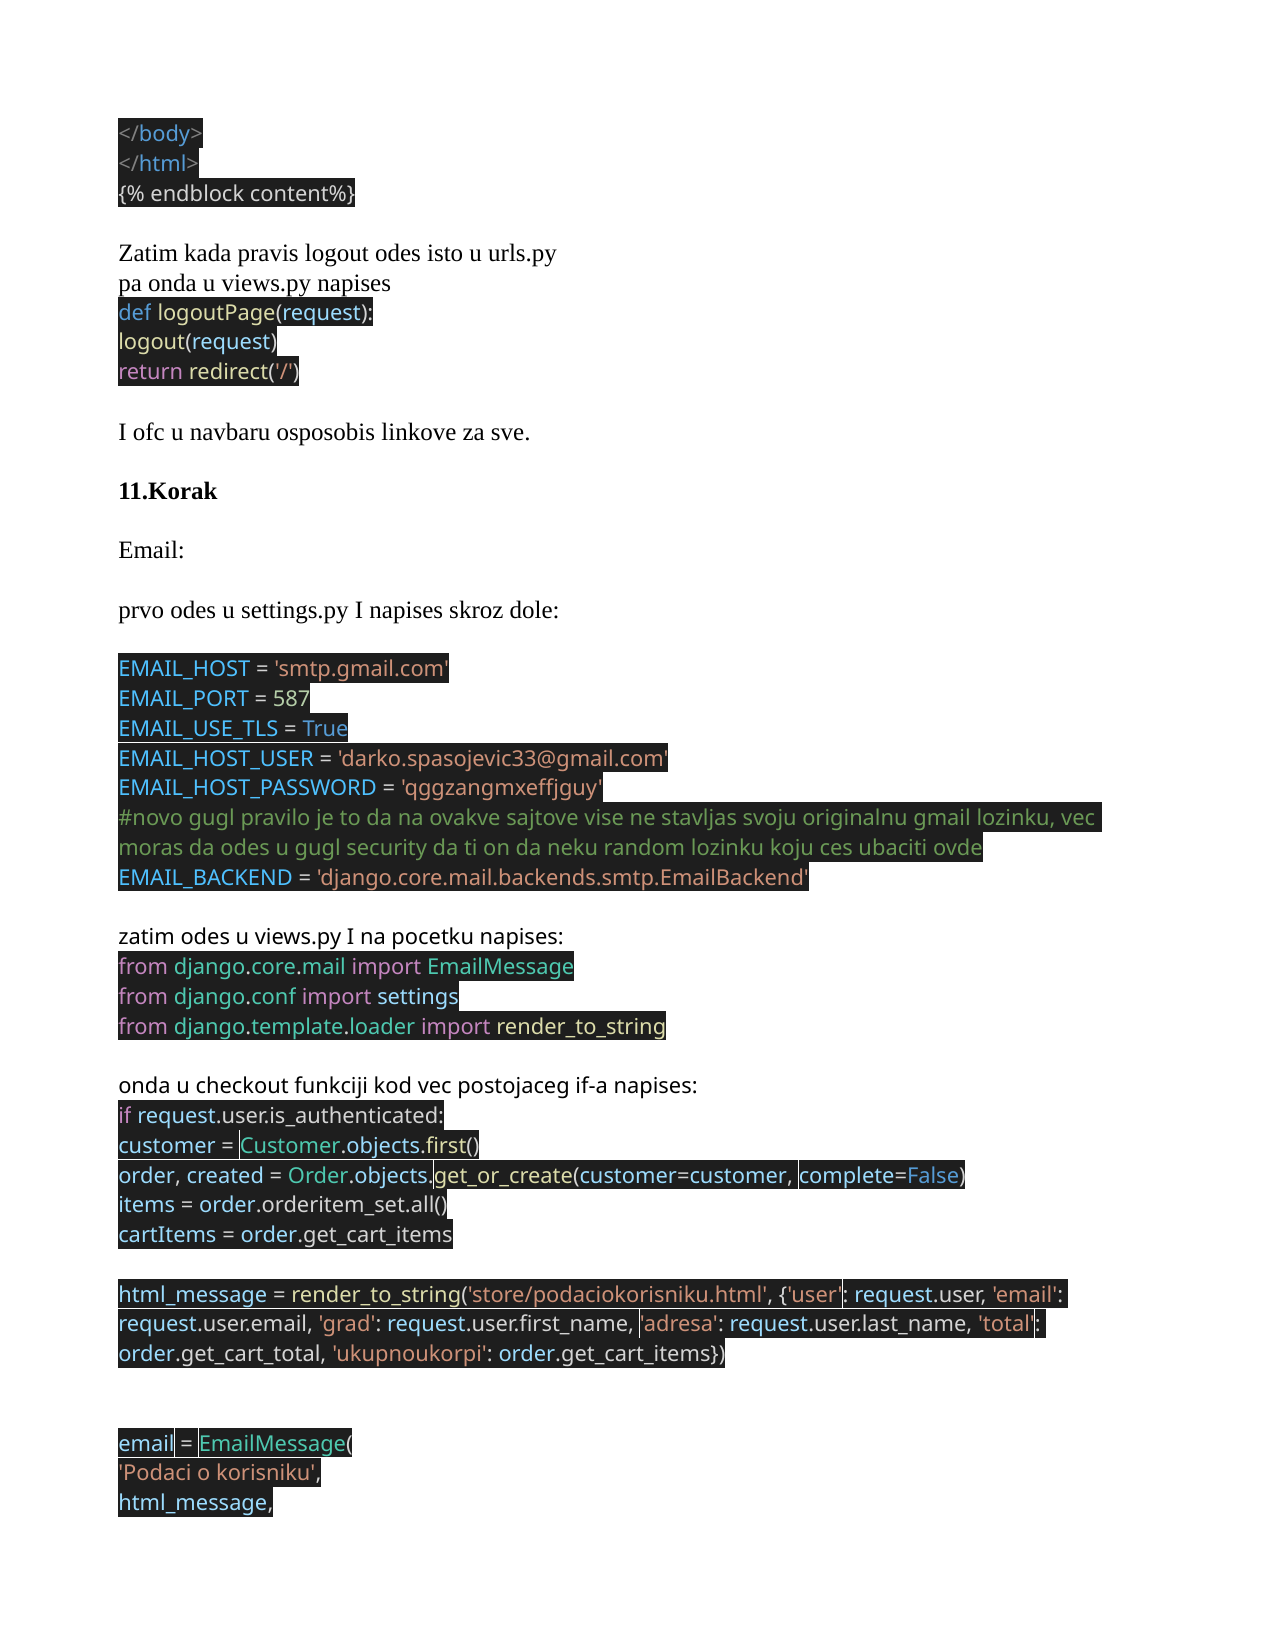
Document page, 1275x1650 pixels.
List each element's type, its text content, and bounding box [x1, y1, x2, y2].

text html_message, [118, 1487, 1157, 1517]
text logout(request) [118, 326, 1157, 356]
text EMAIL_PORT = 587 [118, 683, 1157, 713]
text </html> [118, 148, 1157, 178]
text items = order.orderitem_set.all() [118, 1189, 1157, 1219]
text 'Podaci o korisniku', [118, 1457, 1157, 1487]
text pa onda u views.py napises [118, 267, 1157, 297]
text from django.conf import settings [118, 981, 1157, 1011]
text order, created = Order.objects.get_or_create(customer=customer, complete=False) [118, 1159, 1157, 1189]
text EMAIL_HOST_USER = 'darko.spasojevic33@gmail.com' [118, 742, 1157, 772]
text email = EmailMessage( [118, 1428, 1157, 1457]
text def logoutPage(request): [118, 297, 1157, 326]
text Email: [118, 534, 1157, 564]
text EMAIL_USE_TLS = True [118, 713, 1157, 742]
text from django.core.mail import EmailMessage [118, 951, 1157, 981]
text zatim odes u views.py I na pocetku napises: [118, 921, 1157, 951]
text if request.user.is_authenticated: [118, 1100, 1157, 1130]
text return redirect('/') [118, 356, 1157, 386]
text EMAIL_BACKEND = 'django.core.mail.backends.smtp.EmailBackend' [118, 862, 1157, 891]
text prvo odes u settings.py I napises skroz dole: [118, 594, 1157, 623]
text EMAIL_HOST = 'smtp.gmail.com' [118, 653, 1157, 683]
text EMAIL_HOST_PASSWORD = 'qggzangmxeffjguy' [118, 772, 1157, 802]
text 11.Korak [118, 475, 1157, 505]
text html_message = render_to_string('store/podaciokorisniku.html', {'user': request.user, 'email': request.user.email, 'grad': request.user.first_name, 'adresa': request.user.last_name, 'total': order.get_cart_total, 'ukupnoukorpi': order.get_cart_items}) [118, 1279, 1157, 1368]
text from django.template.loader import render_to_string [118, 1011, 1157, 1040]
text I ofc u navbaru osposobis linkove za sve. [118, 416, 1157, 445]
text Zatim kada pravis logout odes isto u urls.py [118, 237, 1157, 267]
text cartItems = order.get_cart_items [118, 1219, 1157, 1249]
text customer = Customer.objects.first() [118, 1130, 1157, 1159]
text #novo gugl pravilo je to da na ovakve sajtove vise ne stavljas svoju originalnu gmail lozinku, vec moras da odes u gugl security da ti on da neku random lozinku koju ces ubaciti ovde [118, 802, 1157, 862]
text </body> [118, 118, 1157, 148]
text {% endblock content%} [118, 178, 1157, 207]
text onda u checkout funkciji kod vec postojaceg if-a napises: [118, 1070, 1157, 1100]
